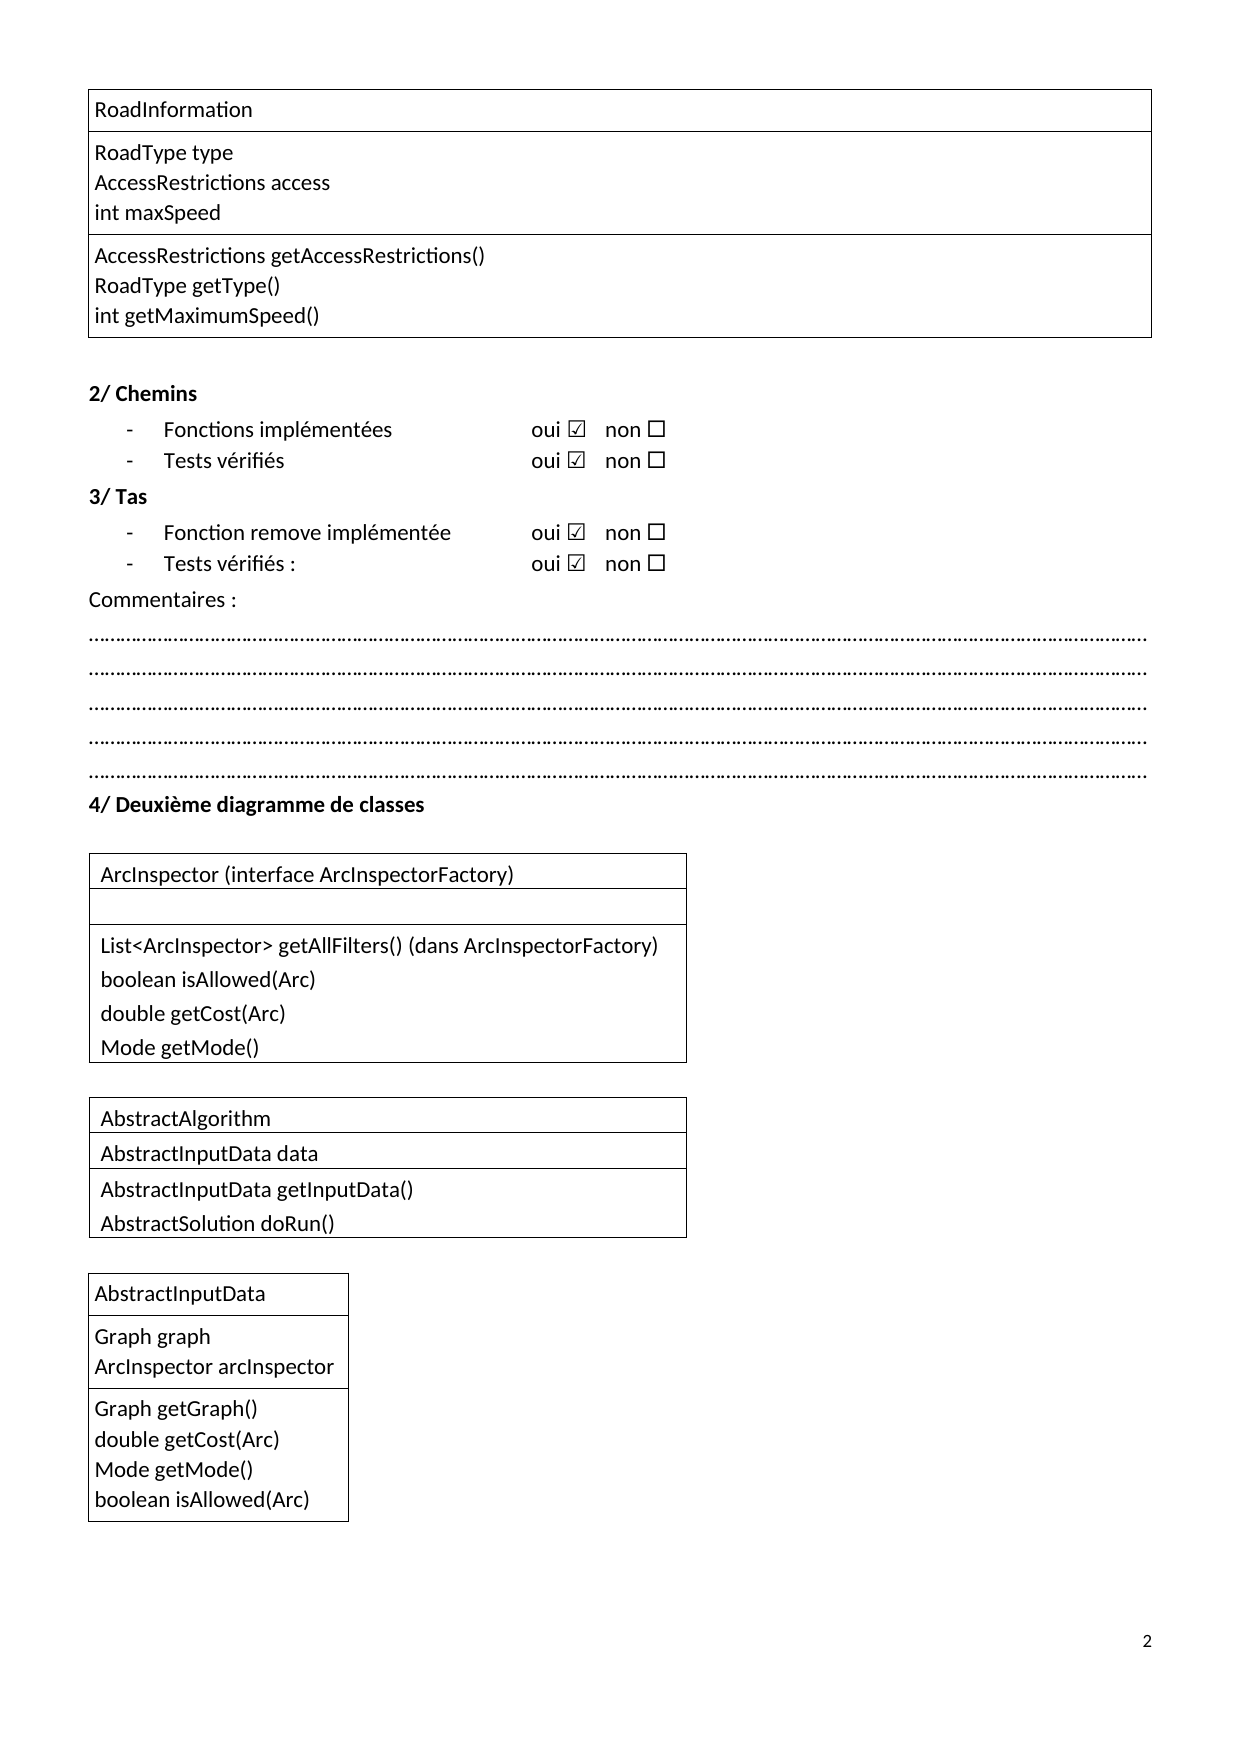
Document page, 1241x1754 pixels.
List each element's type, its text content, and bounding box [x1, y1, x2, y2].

text ………………………………………………………………………………………………………………………………………………………………………………… [89, 653, 1152, 681]
table_cell Graph getGraph() double getCost(Arc) Mode getMode() boolean isAllowed(Arc) [89, 1389, 348, 1521]
table_header ArcInspector (interface ArcInspectorFactory) [90, 854, 686, 888]
list Tests vérifiés oui ☑ non  [126, 444, 1152, 476]
text 4/ Deuxième diagramme de classes [89, 791, 1152, 818]
table_cell AbstractInputData getInputData() AbstractSolution doRun() [90, 1169, 686, 1237]
table_header RoadInformation [89, 90, 1151, 131]
text 2/ Chemins [89, 379, 1152, 407]
table_cell AccessRestrictions getAccessRestrictions() RoadType getType() int getMaximumSpeed() [89, 235, 1151, 337]
list Fonction remove implémentée oui ☑ non  [126, 516, 1152, 547]
text ………………………………………………………………………………………………………………………………………………………………………………… [89, 688, 1152, 716]
text ………………………………………………………………………………………………………………………………………………………………………………… [89, 722, 1152, 750]
list Fonctions implémentées oui ☑ non  [126, 413, 1152, 444]
text 3/ Tas [89, 482, 1152, 510]
text ………………………………………………………………………………………………………………………………………………………………………………… [89, 756, 1152, 784]
table_cell RoadType type AccessRestrictions access int maxSpeed [89, 132, 1151, 234]
text ………………………………………………………………………………………………………………………………………………………………………………… [89, 619, 1152, 647]
table_header AbstractInputData [89, 1274, 348, 1315]
table_cell AbstractInputData data [90, 1133, 686, 1167]
text Commentaires : [89, 585, 1152, 613]
table_header AbstractAlgorithm [90, 1098, 686, 1132]
table_cell Graph graph ArcInspector arcInspector [89, 1316, 348, 1388]
table_cell [90, 889, 686, 923]
table_cell List<ArcInspector> getAllFilters() (dans ArcInspectorFactory) boolean isAllowed(Arc) double getCost(Arc) Mode getMode() [90, 925, 686, 1062]
list Tests vérifiés : oui ☑ non  [126, 547, 1152, 579]
